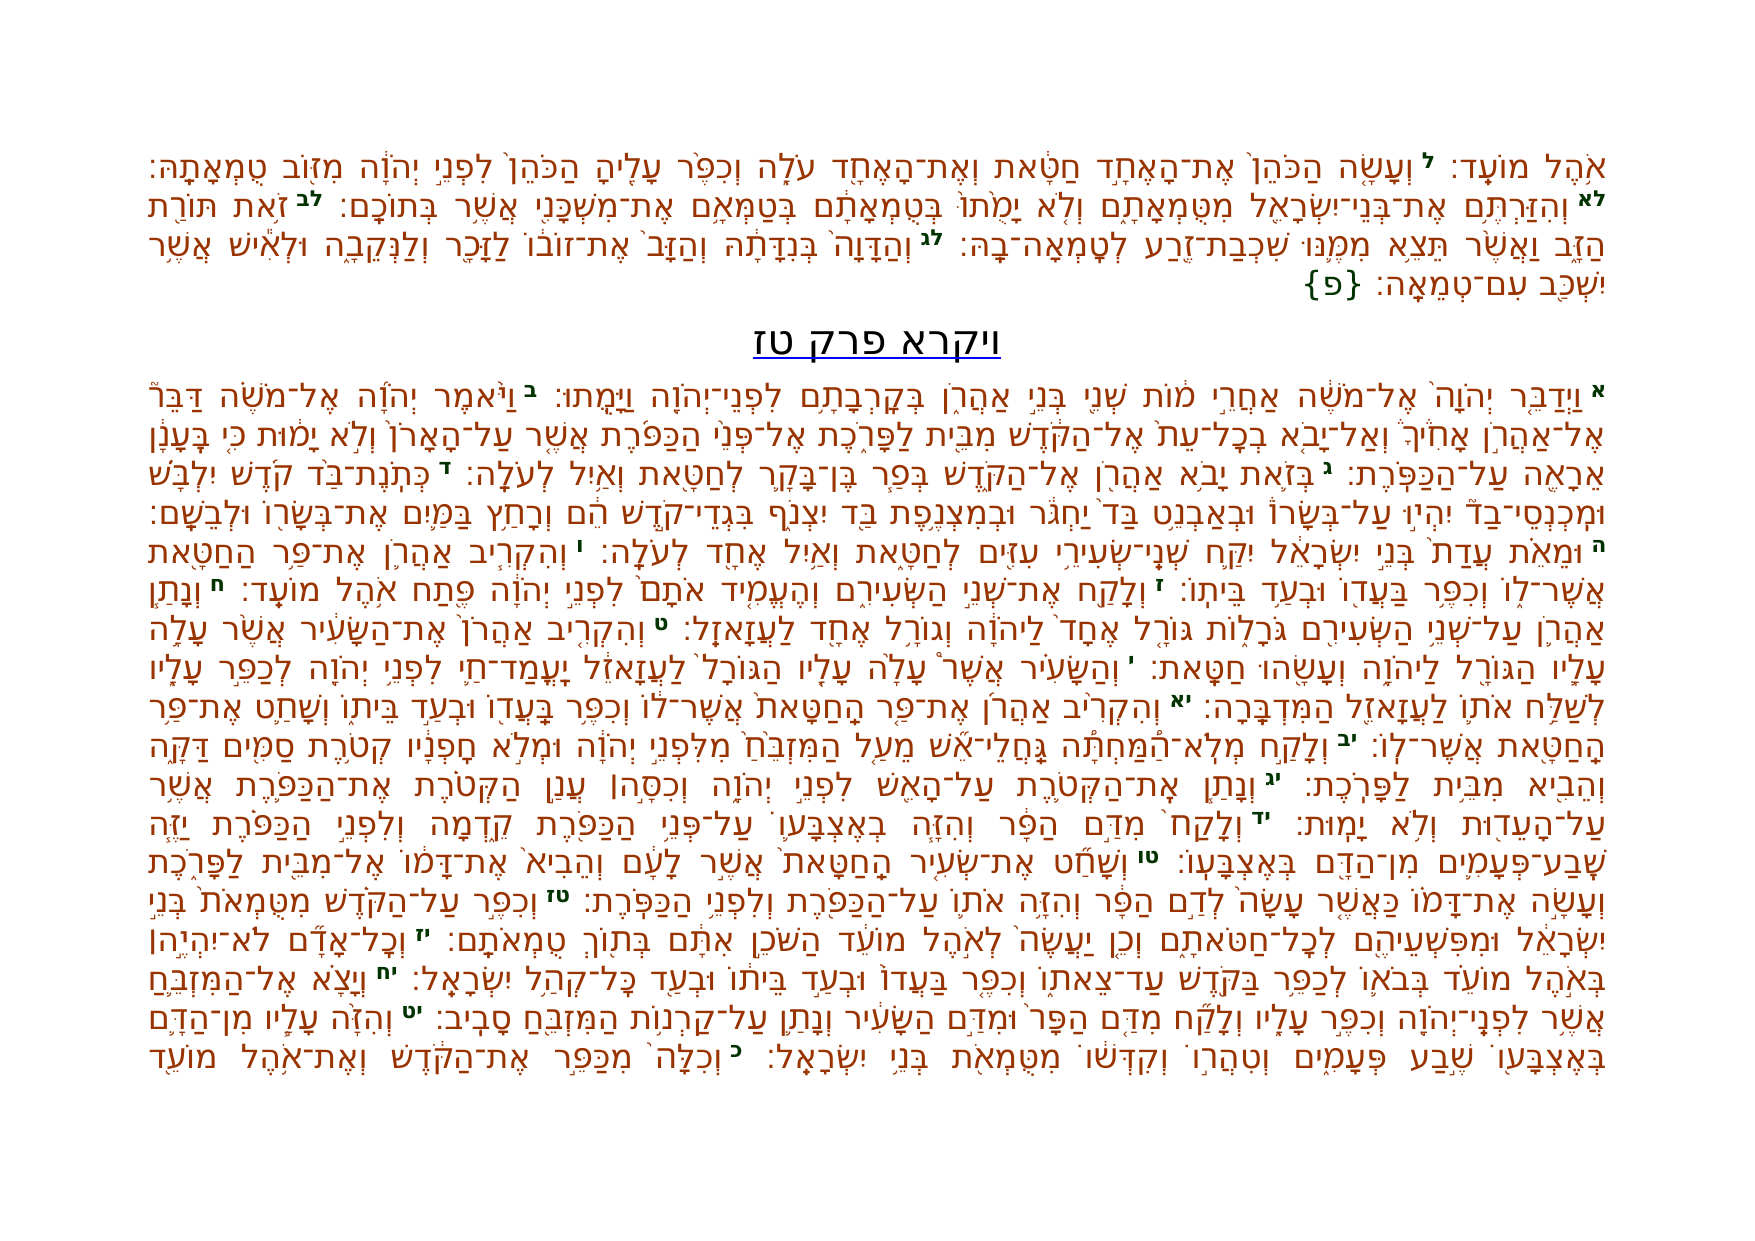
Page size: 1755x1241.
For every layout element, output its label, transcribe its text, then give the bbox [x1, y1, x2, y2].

text ויקרא פרק טז [148, 316, 1606, 364]
text א וַיְדַבֵּ֤ר יְהֹוָה֙ אֶל־מֹשֶׁ֔ה אַחֲרֵ֣י מ֔וֹת שְׁנֵ֖י בְּנֵ֣י אַהֲרֹ֑ן בְּקׇרְבָתָ֥ם לִפְנֵי־יְהֹוָ֖ה וַיָּמֻֽתוּ׃ ב וַיֹּ֨אמֶר יְהֹוָ֜ה אֶל־מֹשֶׁ֗ה דַּבֵּר֮ אֶל־אַהֲרֹ֣ן אָחִ֒יךָ֒ וְאַל־יָבֹ֤א בְכׇל־עֵת֙ אֶל־הַקֹּ֔דֶשׁ מִבֵּ֖ית לַפָּרֹ֑כֶת אֶל־פְּנֵ֨י הַכַּפֹּ֜רֶת אֲשֶׁ֤ר עַל־הָאָרֹן֙ וְלֹ֣א יָמ֔וּת כִּ֚י בֶּֽעָנָ֔ן אֵרָאֶ֖ה עַל־הַכַּפֹּֽרֶת׃ ג בְּזֹ֛את יָבֹ֥א אַהֲרֹ֖ן אֶל־הַקֹּ֑דֶשׁ בְּפַ֧ר בֶּן־בָּקָ֛ר לְחַטָּ֖את וְאַ֥יִל לְעֹלָֽה׃ ד כְּתֹֽנֶת־בַּ֨ד קֹ֜דֶשׁ יִלְבָּ֗שׁ וּמִֽכְנְסֵי־בַד֮ יִהְי֣וּ עַל־בְּשָׂרוֹ֒ וּבְאַבְנֵ֥ט בַּד֙ יַחְגֹּ֔ר וּבְמִצְנֶ֥פֶת בַּ֖ד יִצְנֹ֑ף בִּגְדֵי־קֹ֣דֶשׁ הֵ֔ם וְרָחַ֥ץ בַּמַּ֛יִם אֶת־בְּשָׂר֖וֹ וּלְבֵשָֽׁם׃ ה וּמֵאֵ֗ת עֲדַת֙ בְּנֵ֣י יִשְׂרָאֵ֔ל יִקַּ֛ח שְׁנֵֽי־שְׂעִירֵ֥י עִזִּ֖ים לְחַטָּ֑את וְאַ֥יִל אֶחָ֖ד לְעֹלָֽה׃ ו וְהִקְרִ֧יב אַהֲרֹ֛ן אֶת־פַּ֥ר הַחַטָּ֖את אֲשֶׁר־ל֑וֹ וְכִפֶּ֥ר בַּעֲד֖וֹ וּבְעַ֥ד בֵּיתֽוֹ׃ ז וְלָקַ֖ח אֶת־שְׁנֵ֣י הַשְּׂעִירִ֑ם וְהֶעֱמִ֤יד אֹתָם֙ לִפְנֵ֣י יְהֹוָ֔ה פֶּ֖תַח אֹ֥הֶל מוֹעֵֽד׃ ח וְנָתַ֧ן אַהֲרֹ֛ן עַל־שְׁנֵ֥י הַשְּׂעִירִ֖ם גֹּרָל֑וֹת גּוֹרָ֤ל אֶחָד֙ לַיהֹוָ֔ה וְגוֹרָ֥ל אֶחָ֖ד לַעֲזָאזֵֽל׃ ט וְהִקְרִ֤יב אַהֲרֹן֙ אֶת־הַשָּׂעִ֔יר אֲשֶׁ֨ר עָלָ֥ה עָלָ֛יו הַגּוֹרָ֖ל לַיהֹוָ֑ה וְעָשָׂ֖הוּ חַטָּֽאת׃ י וְהַשָּׂעִ֗יר אֲשֶׁר֩ עָלָ֨ה עָלָ֤יו הַגּוֹרָל֙ לַעֲזָאזֵ֔ל יׇֽעֳמַד־חַ֛י לִפְנֵ֥י יְהֹוָ֖ה לְכַפֵּ֣ר עָלָ֑יו לְשַׁלַּ֥ח אֹת֛וֹ לַעֲזָאזֵ֖ל הַמִּדְבָּֽרָה׃ יא וְהִקְרִ֨יב אַהֲרֹ֜ן אֶת־פַּ֤ר הַֽחַטָּאת֙ אֲשֶׁר־ל֔וֹ וְכִפֶּ֥ר בַּֽעֲד֖וֹ וּבְעַ֣ד בֵּית֑וֹ וְשָׁחַ֛ט אֶת־פַּ֥ר הַֽחַטָּ֖את אֲשֶׁר־לֽוֹ׃ יב וְלָקַ֣ח מְלֹֽא־הַ֠מַּחְתָּ֠ה גַּֽחֲלֵי־אֵ֞שׁ מֵעַ֤ל הַמִּזְבֵּ֙חַ֙ מִלִּפְנֵ֣י יְהֹוָ֔ה וּמְלֹ֣א חׇפְנָ֔יו קְטֹ֥רֶת סַמִּ֖ים דַּקָּ֑ה וְהֵבִ֖יא מִבֵּ֥ית לַפָּרֹֽכֶת׃ יג וְנָתַ֧ן אֶֽת־הַקְּטֹ֛רֶת עַל־הָאֵ֖שׁ לִפְנֵ֣י יְהֹוָ֑ה וְכִסָּ֣ה׀ עֲנַ֣ן הַקְּטֹ֗רֶת אֶת־הַכַּפֹּ֛רֶת אֲשֶׁ֥ר עַל־הָעֵד֖וּת וְלֹ֥א יָמֽוּת׃ יד וְלָקַח֙ מִדַּ֣ם הַפָּ֔ר וְהִזָּ֧ה בְאֶצְבָּע֛וֹ עַל־פְּנֵ֥י הַכַּפֹּ֖רֶת קֵ֑דְמָה וְלִפְנֵ֣י הַכַּפֹּ֗רֶת יַזֶּ֧ה שֶֽׁבַע־פְּעָמִ֛ים מִן־הַדָּ֖ם בְּאֶצְבָּעֽוֹ׃ טו וְשָׁחַ֞ט אֶת־שְׂעִ֤יר הַֽחַטָּאת֙ אֲשֶׁ֣ר לָעָ֔ם וְהֵבִיא֙ אֶת־דָּמ֔וֹ אֶל־מִבֵּ֖ית לַפָּרֹ֑כֶת וְעָשָׂ֣ה אֶת־דָּמ֗וֹ כַּאֲשֶׁ֤ר עָשָׂה֙ לְדַ֣ם הַפָּ֔ר וְהִזָּ֥ה אֹת֛וֹ עַל־הַכַּפֹּ֖רֶת וְלִפְנֵ֥י הַכַּפֹּֽרֶת׃ טז וְכִפֶּ֣ר עַל־הַקֹּ֗דֶשׁ מִטֻּמְאֹת֙ בְּנֵ֣י יִשְׂרָאֵ֔ל וּמִפִּשְׁעֵיהֶ֖ם לְכׇל־חַטֹּאתָ֑ם וְכֵ֤ן יַעֲשֶׂה֙ לְאֹ֣הֶל מוֹעֵ֔ד הַשֹּׁכֵ֣ן אִתָּ֔ם בְּת֖וֹךְ טֻמְאֹתָֽם׃ יז וְכׇל־אָדָ֞ם לֹא־יִהְיֶ֣ה׀ בְּאֹ֣הֶל מוֹעֵ֗ד בְּבֹא֛וֹ לְכַפֵּ֥ר בַּקֹּ֖דֶשׁ עַד־צֵאת֑וֹ וְכִפֶּ֤ר בַּעֲדוֹ֙ וּבְעַ֣ד בֵּית֔וֹ וּבְעַ֖ד כׇּל־קְהַ֥ל יִשְׂרָאֵֽל׃ יח וְיָצָ֗א אֶל־הַמִּזְבֵּ֛חַ אֲשֶׁ֥ר לִפְנֵֽי־יְהֹוָ֖ה וְכִפֶּ֣ר עָלָ֑יו וְלָקַ֞ח מִדַּ֤ם הַפָּר֙ וּמִדַּ֣ם הַשָּׂעִ֔יר וְנָתַ֛ן עַל־קַרְנ֥וֹת הַמִּזְבֵּ֖חַ סָבִֽיב׃ יט וְהִזָּ֨ה עָלָ֧יו מִן־הַדָּ֛ם בְּאֶצְבָּע֖וֹ שֶׁ֣בַע פְּעָמִ֑ים וְטִהֲר֣וֹ וְקִדְּשׁ֔וֹ מִטֻּמְאֹ֖ת בְּנֵ֥י יִשְׂרָאֵֽל׃ כ וְכִלָּה֙ מִכַּפֵּ֣ר אֶת־הַקֹּ֔דֶשׁ וְאֶת־אֹ֥הֶל מוֹעֵ֖ד [148, 377, 1606, 1076]
text אֹ֥הֶל מוֹעֵֽד׃ ל וְעָשָׂ֤ה הַכֹּהֵן֙ אֶת־הָאֶחָ֣ד חַטָּ֔את וְאֶת־הָאֶחָ֖ד עֹלָ֑ה וְכִפֶּ֨ר עָלֶ֤יהָ הַכֹּהֵן֙ לִפְנֵ֣י יְהֹוָ֔ה מִזּ֖וֹב טֻמְאָתָֽהּ׃ לא וְהִזַּרְתֶּ֥ם אֶת־בְּנֵי־יִשְׂרָאֵ֖ל מִטֻּמְאָתָ֑ם וְלֹ֤א יָמֻ֙תוּ֙ בְּטֻמְאָתָ֔ם בְּטַמְּאָ֥ם אֶת־מִשְׁכָּנִ֖י אֲשֶׁ֥ר בְּתוֹכָֽם׃ לב זֹ֥את תּוֹרַ֖ת הַזָּ֑ב וַאֲשֶׁ֨ר תֵּצֵ֥א מִמֶּ֛נּוּ שִׁכְבַת־זֶ֖רַע לְטׇמְאָה־בָֽהּ׃ לג וְהַדָּוָה֙ בְּנִדָּתָ֔הּ וְהַזָּב֙ אֶת־זוֹב֔וֹ לַזָּכָ֖ר וְלַנְּקֵבָ֑ה וּלְאִ֕ישׁ אֲשֶׁ֥ר יִשְׁכַּ֖ב עִם־טְמֵאָֽה׃ {פ} [148, 148, 1606, 303]
